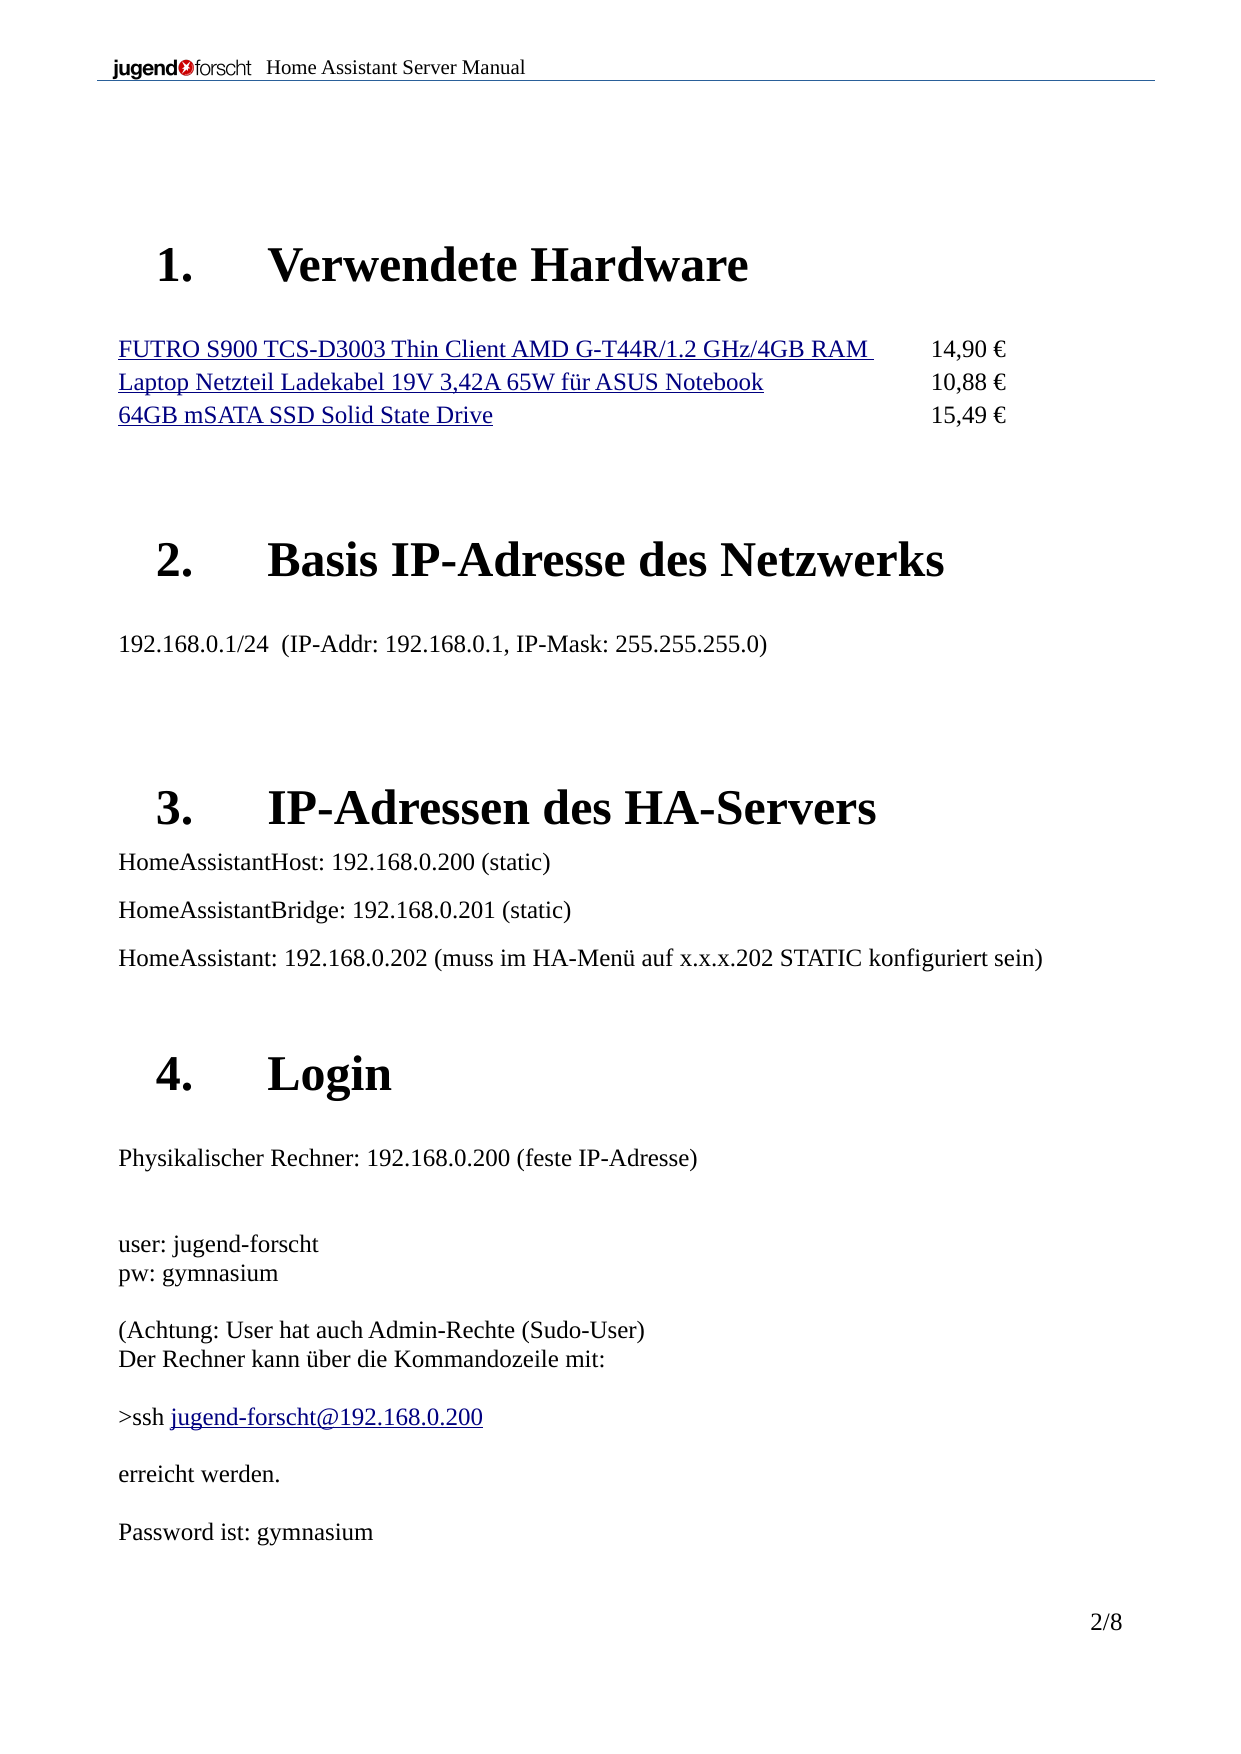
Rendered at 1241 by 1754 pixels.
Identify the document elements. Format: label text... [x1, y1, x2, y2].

text Physikalischer Rechner: 192.168.0.200 (feste IP-Adresse) user: jugend-forscht [118, 1143, 1122, 1258]
text HomeAssistantBridge: 192.168.0.201 (static) [118, 895, 1122, 924]
subtitle Basis IP-Adresse des Netzwerks [156, 530, 1122, 587]
text FUTRO S900 TCS-D3003 Thin Client AMD G-T44R/1.2 GHz/4GB RAM 14,90 € Laptop Netzteil Ladekabel 19V 3,42A 65W für ASUS Notebook 10,88 € 64GB mSATA SSD Solid State Drive 15,49 € [118, 334, 1122, 429]
text Der Rechner kann über die Kommandozeile mit: >ssh jugend-forscht@192.168.0.200 [118, 1344, 1122, 1459]
text HomeAssistantHost: 192.168.0.200 (static) [118, 847, 1122, 876]
text 192.168.0.1/24 (IP-Addr: 192.168.0.1, IP-Mask: 255.255.255.0) [118, 600, 1122, 657]
subtitle Verwendete Hardware [156, 235, 1122, 293]
subtitle IP-Adressen des HA-Servers [156, 777, 1122, 835]
text pw: gymnasium (Achtung: User hat auch Admin-Rechte (Sudo-User) [118, 1258, 1122, 1344]
text HomeAssistant: 192.168.0.202 (muss im HA-Menü auf x.x.x.202 STATIC konfiguriert sein) [118, 943, 1122, 971]
subtitle Login [156, 1044, 1122, 1102]
text erreicht werden. Password ist: gymnasium [118, 1459, 1122, 1545]
picture [110, 58, 254, 81]
